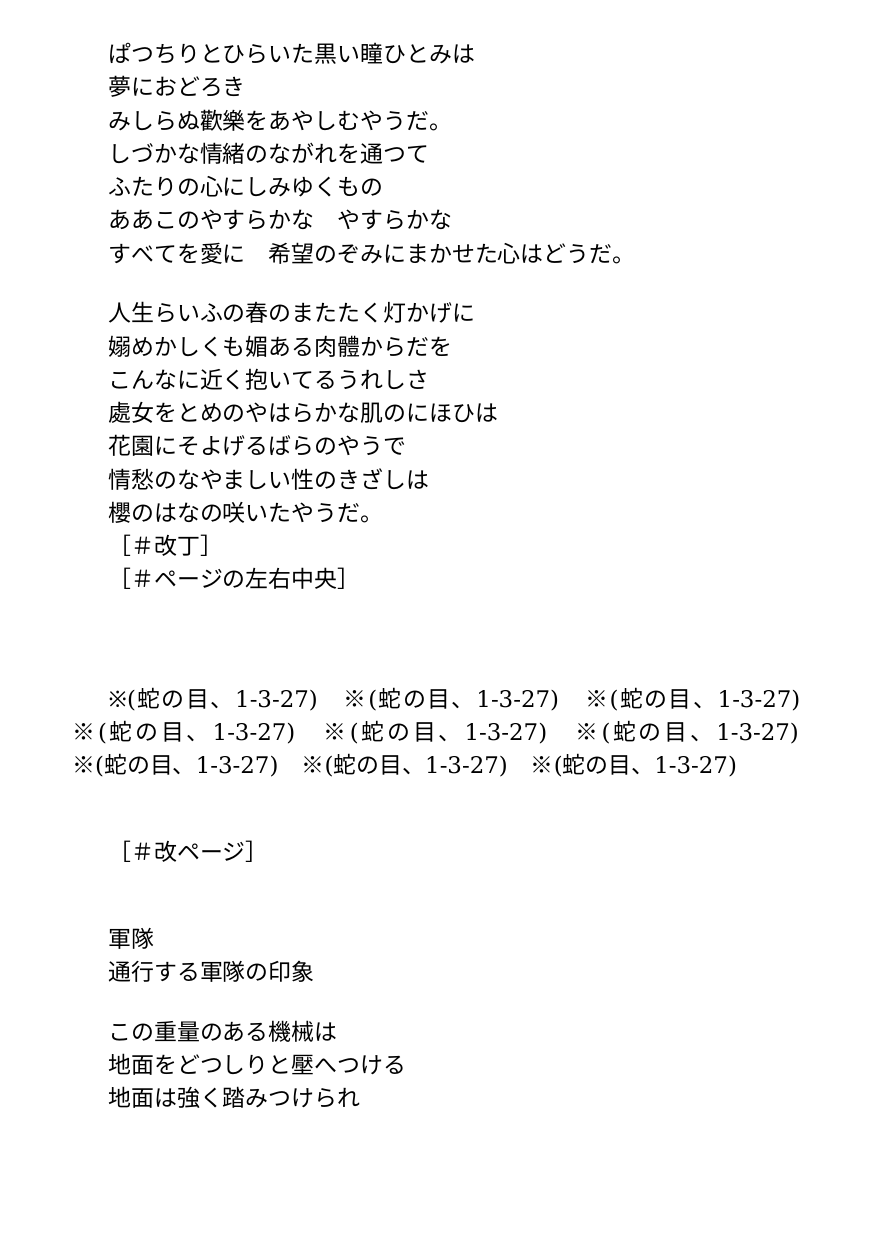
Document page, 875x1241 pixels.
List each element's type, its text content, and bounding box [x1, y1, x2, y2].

text すべてを愛に 希望のぞみにまかせた心はどうだ。 [72, 235, 802, 269]
text 情愁のなやましい性のきざしは [72, 461, 802, 495]
text 櫻のはなの咲いたやうだ。 [72, 495, 802, 528]
text 夢におどろき [72, 69, 802, 102]
text 處女をとめのやはらかな肌のにほひは [72, 395, 802, 428]
text ［＃改ページ］ [72, 834, 802, 867]
text この重量のある機械は [72, 1014, 802, 1047]
text ［＃改丁］ [72, 528, 802, 561]
text 人生らいふの春のまたたく灯かげに [72, 295, 802, 328]
text ［＃ページの左右中央］ [72, 561, 802, 594]
text みしらぬ歡樂をあやしむやうだ。 [72, 102, 802, 136]
text 花園にそよげるばらのやうで [72, 428, 802, 461]
text 地面をどつしりと壓へつける [72, 1047, 802, 1080]
text ぱつちりとひらいた黒い瞳ひとみは [72, 36, 802, 69]
text ※(蛇の目、1-3-27) ※(蛇の目、1-3-27) ※(蛇の目、1-3-27) ※(蛇の目、1-3-27) ※(蛇の目、1-3-27) ※(蛇の目、1-3-27) ※(蛇の目、1-3-27) ※(蛇の目、1-3-27) ※(蛇の目、1-3-27) [72, 681, 802, 781]
text こんなに近く抱いてるうれしさ [72, 362, 802, 395]
text 通行する軍隊の印象 [72, 954, 802, 987]
text ああこのやすらかな やすらかな [72, 202, 802, 235]
text 嫋めかしくも媚ある肉體からだを [72, 328, 802, 362]
text しづかな情緒のながれを通つて [72, 136, 802, 169]
text 軍隊 [72, 921, 802, 954]
text ふたりの心にしみゆくもの [72, 169, 802, 202]
text 地面は強く踏みつけられ [72, 1080, 802, 1113]
